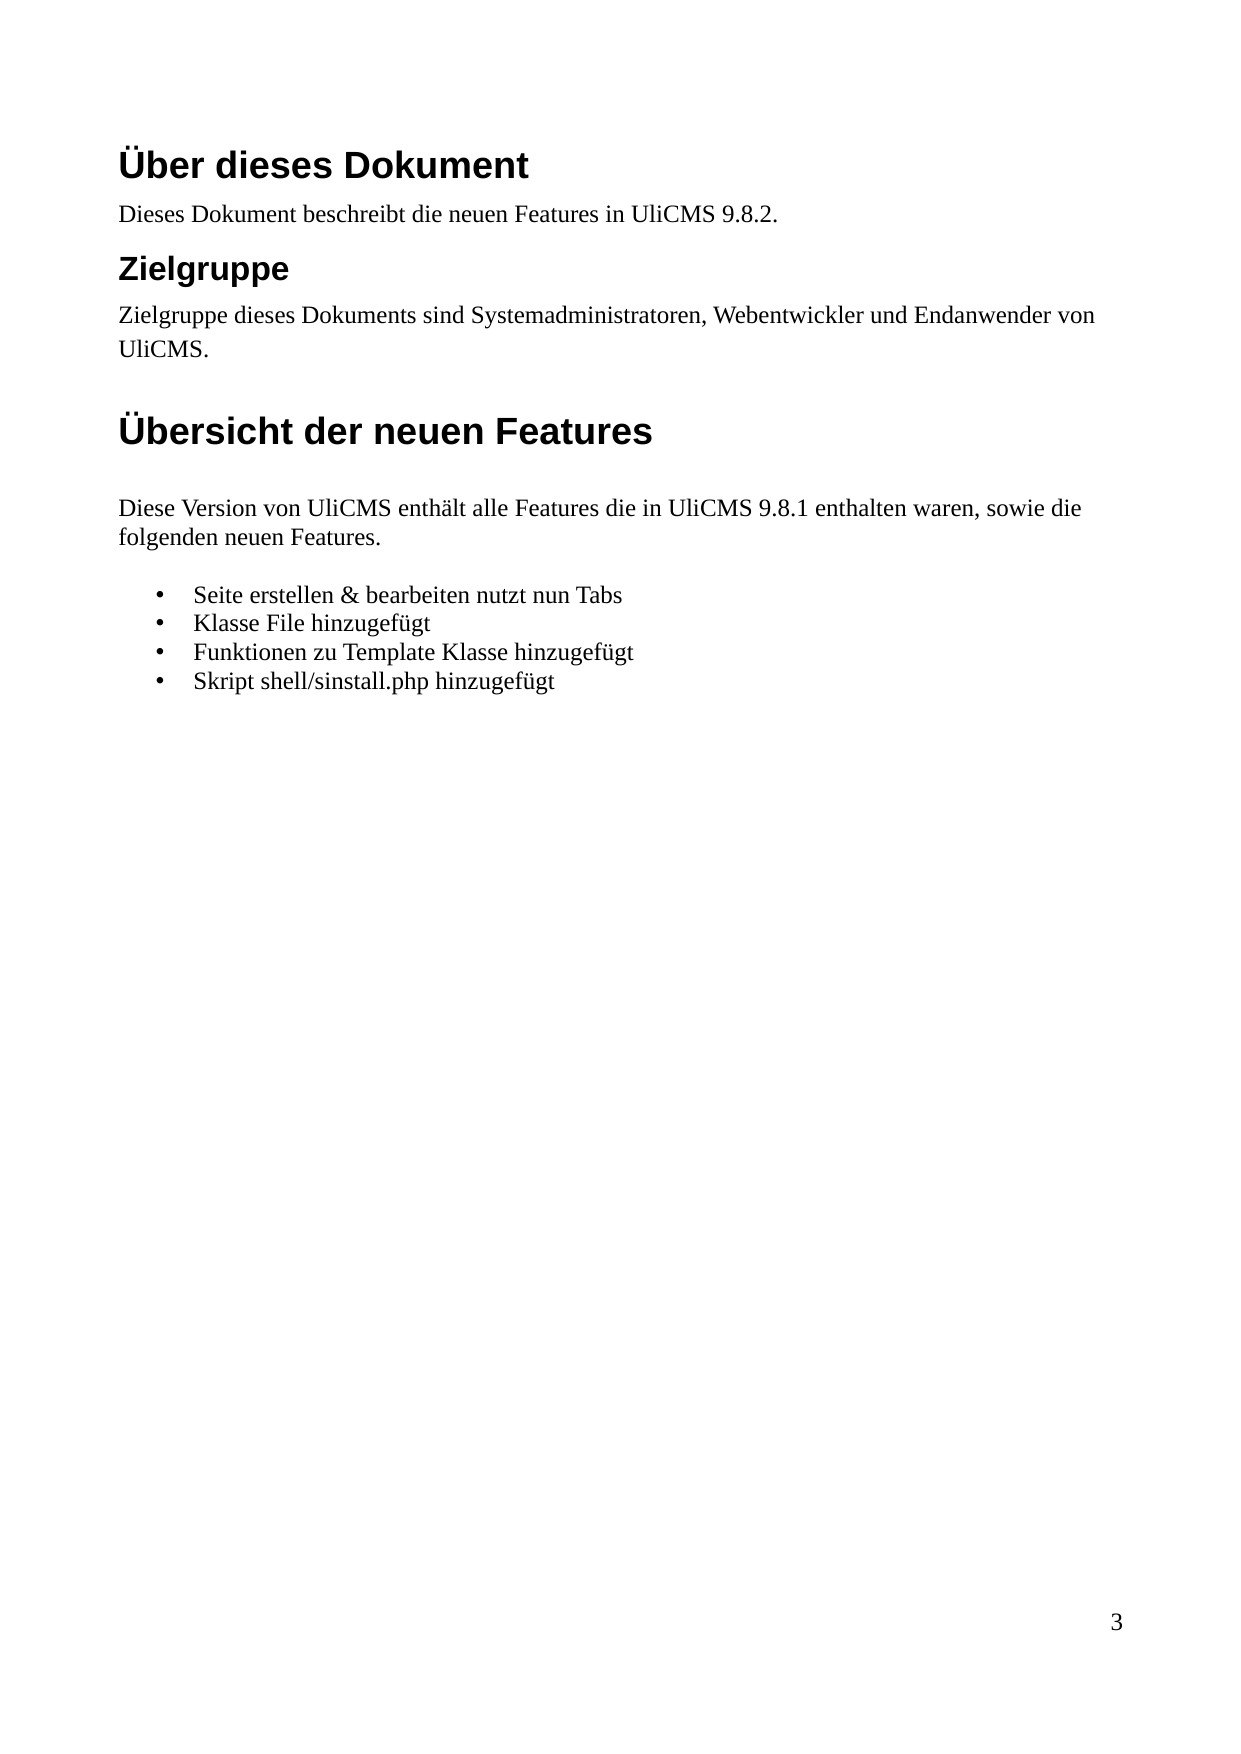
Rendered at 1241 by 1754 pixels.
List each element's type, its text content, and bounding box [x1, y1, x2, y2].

list Seite erstellen & bearbeiten nutzt nun Tabs [156, 580, 1123, 608]
subtitle Über dieses Dokument [118, 143, 1123, 187]
text Zielgruppe dieses Dokuments sind Systemadministratoren, Webentwickler und Endanwender von UliCMS. [118, 300, 1123, 363]
subtitle Übersicht der neuen Features [118, 408, 1123, 452]
list Skript shell/sinstall.php hinzugefügt [156, 666, 1123, 695]
list Funktionen zu Template Klasse hinzugefügt [156, 637, 1123, 666]
text Dieses Dokument beschreibt die neuen Features in UliCMS 9.8.2. [118, 199, 1123, 228]
text Diese Version von UliCMS enthält alle Features die in UliCMS 9.8.1 enthalten waren, sowie die folgenden neuen Features. [118, 493, 1123, 551]
subtitle Zielgruppe [118, 249, 1123, 287]
list Klasse File hinzugefügt [156, 608, 1123, 637]
